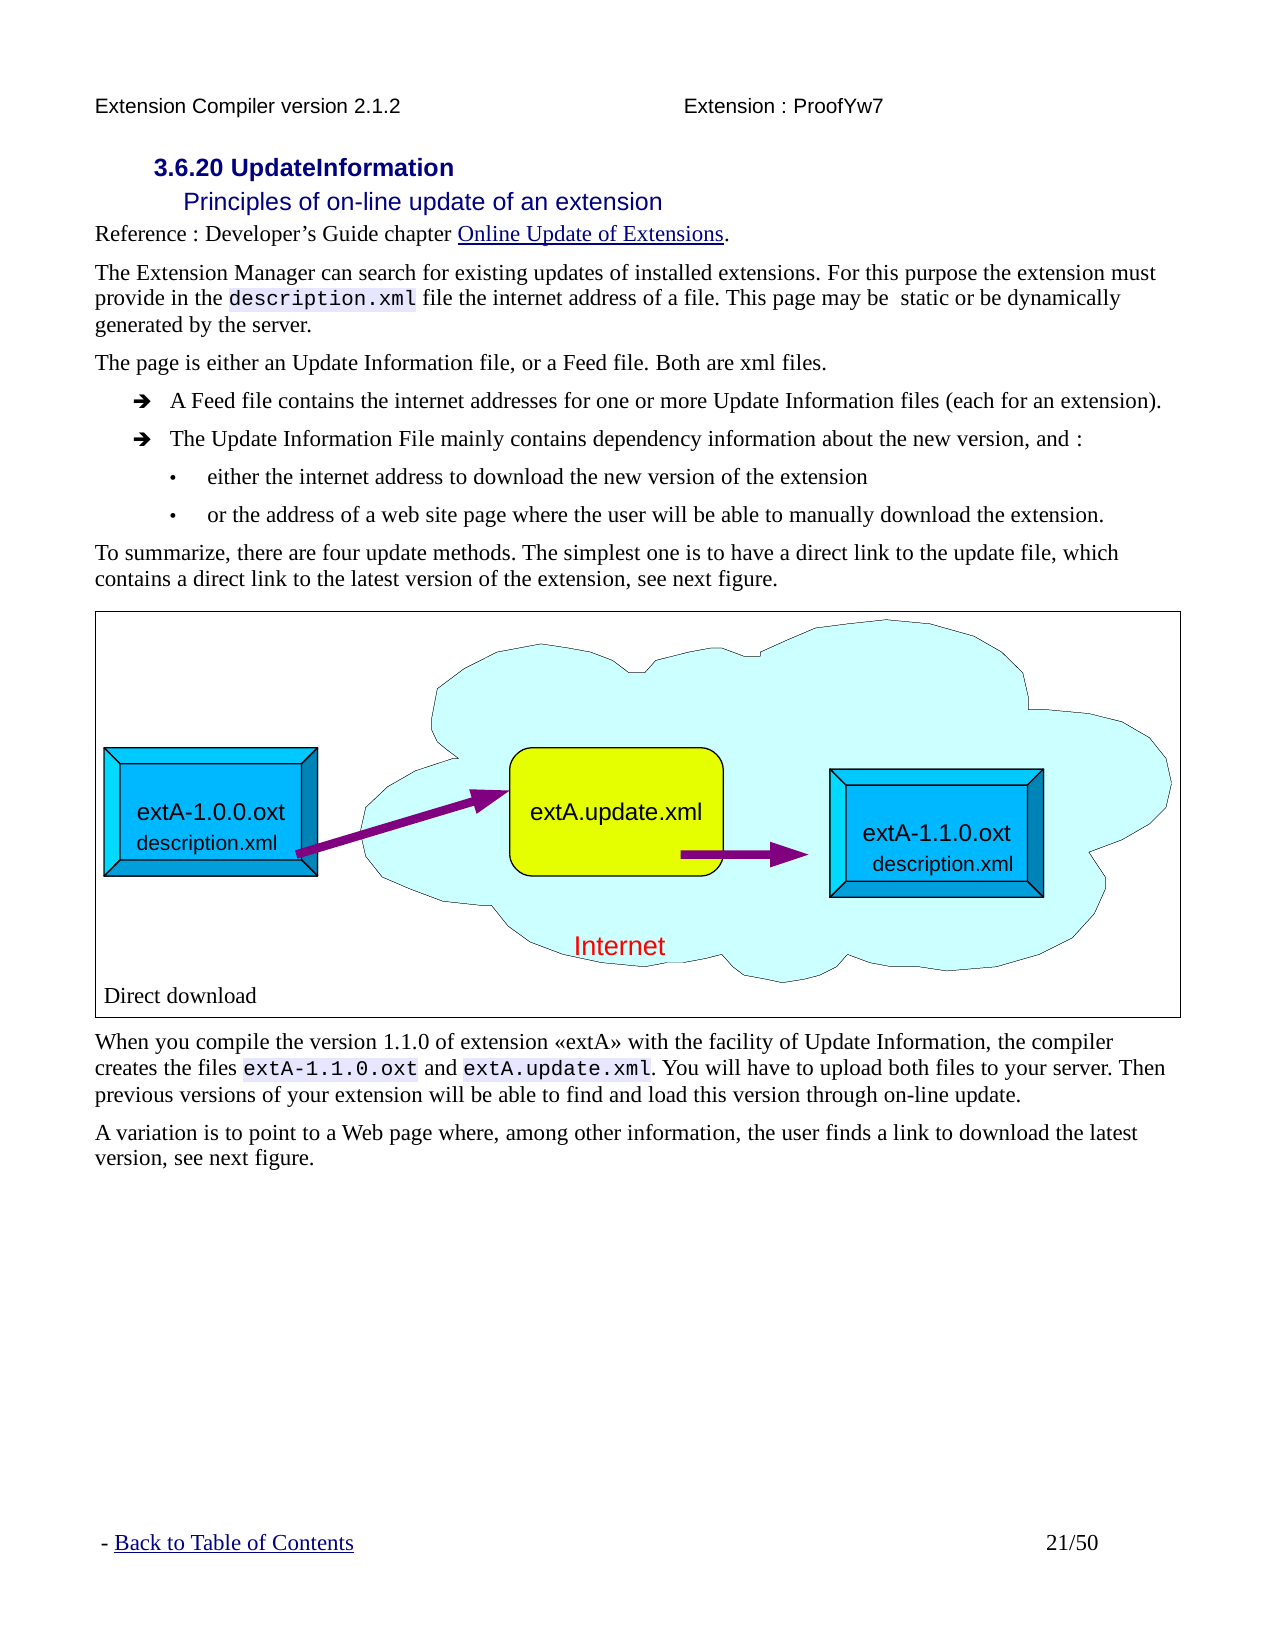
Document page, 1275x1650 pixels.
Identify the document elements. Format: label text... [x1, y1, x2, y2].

text The Extension Manager can search for existing updates of installed extensions. For this purpose the extension must provide in the description.xml file the internet address of a file. This page may be static or be dynamically generated by the server. [94, 259, 1181, 337]
text The page is either an Update Information file, or a Feed file. Both are xml files. [94, 350, 1181, 375]
list The Update Information File mainly contains dependency information about the new version, and : [132, 426, 1181, 451]
text Direct download [103, 620, 873, 842]
text Direct download [103, 787, 1172, 1008]
text Direct download [902, 620, 1172, 780]
subtitle Principles of on-line update of an extension [183, 187, 1181, 215]
text When you compile the version 1.1.0 of extension «extA» with the facility of Update Information, the compiler creates the files extA-1.1.0.oxt and extA.update.xml. You will have to upload both files to your server. Then previous versions of your extension will be able to find and load this version through on-line update. [94, 612, 1181, 1107]
text Reference : Developer’s Guide chapter Online Update of Extensions. [94, 221, 1181, 247]
text To summarize, there are four update methods. The simplest one is to have a direct link to the update file, which contains a direct link to the latest version of the extension, see next figure. [94, 540, 1181, 591]
list A Feed file contains the internet addresses for one or more Update Information files (each for an extension). [132, 388, 1181, 413]
list either the internet address to download the new version of the extension [169, 464, 1181, 489]
text A variation is to point to a Web page where, among other information, the user finds a link to download the latest version, see next figure. [94, 1119, 1181, 1171]
list or the address of a web site page where the user will be able to manually download the extension. [169, 502, 1181, 527]
text [94, 603, 1181, 611]
subtitle UpdateInformation [153, 153, 1181, 181]
